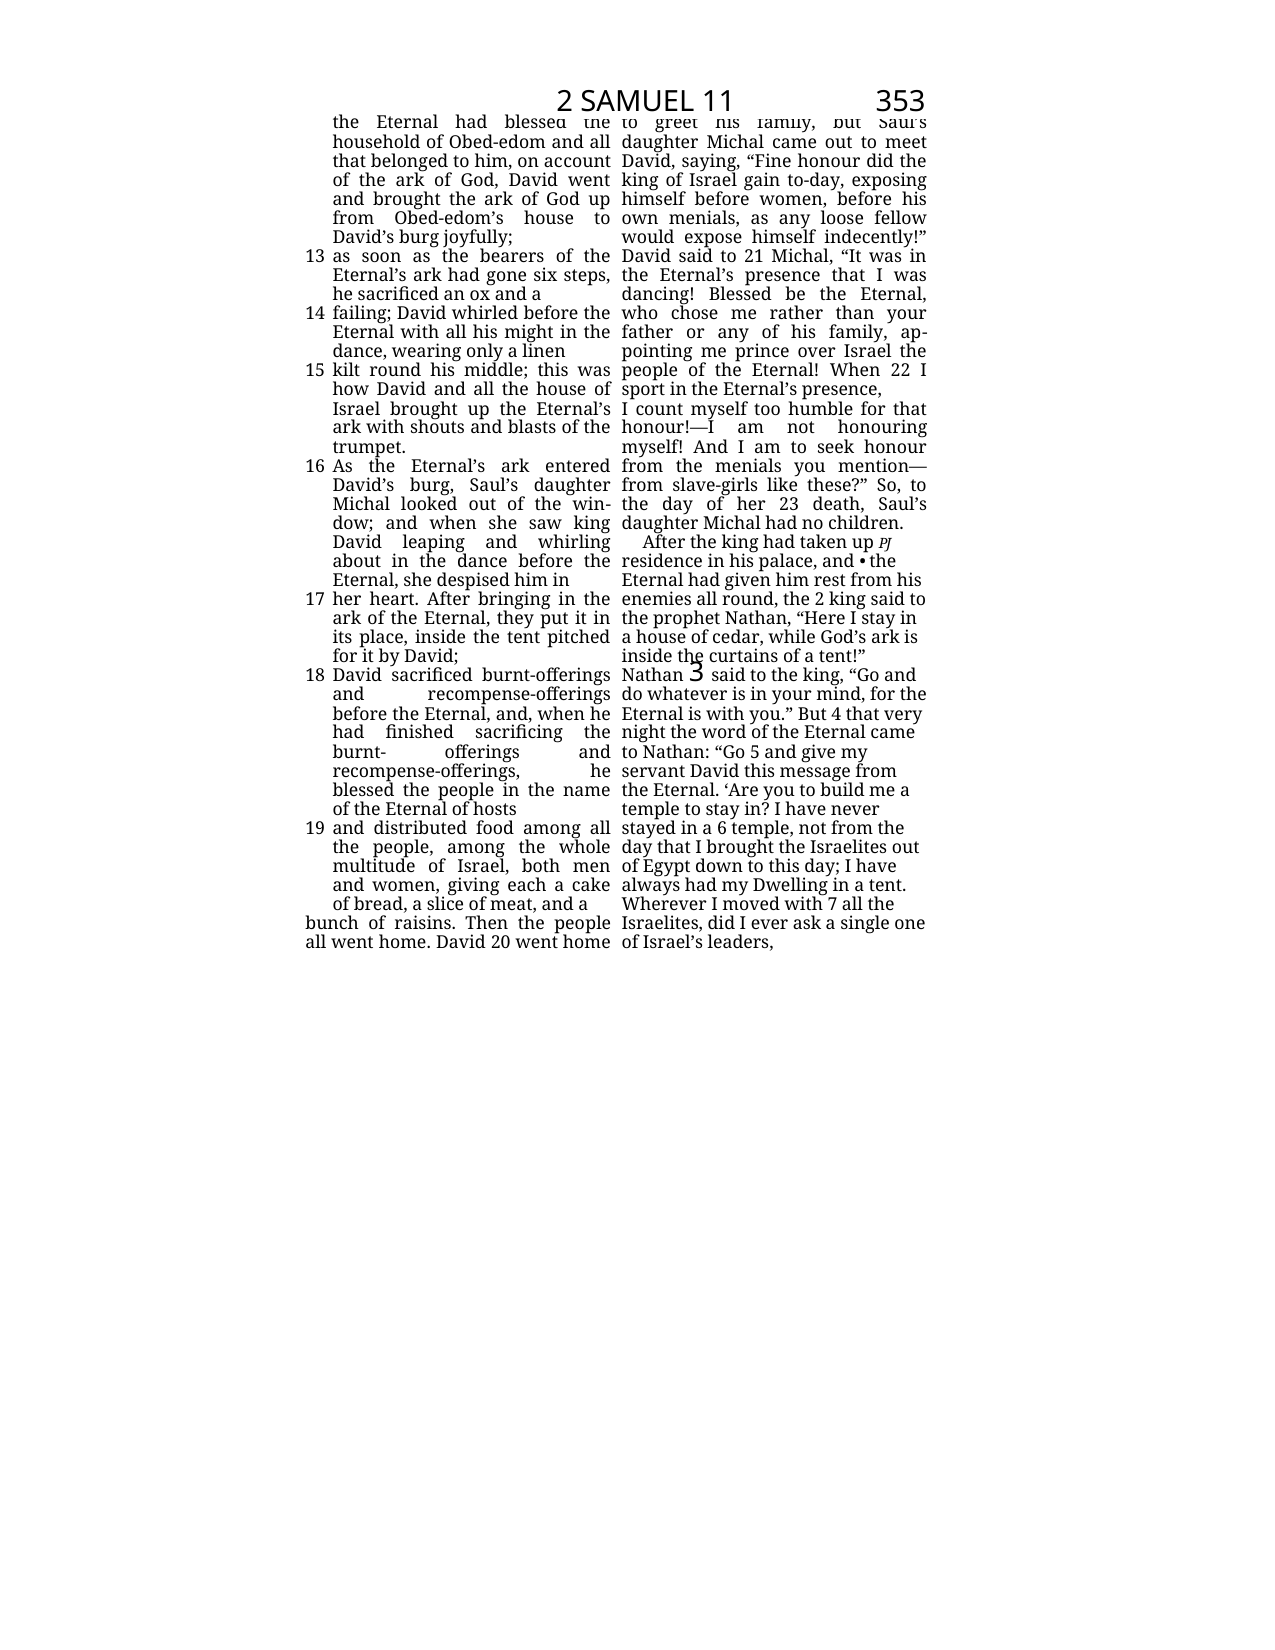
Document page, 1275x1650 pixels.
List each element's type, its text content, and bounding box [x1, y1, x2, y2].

text bunch of raisins. Then the peo­ple all went home. David 20 went home [305, 914, 611, 952]
text After the king had taken up pj residence in his palace, and • the Eternal had given him rest from his enemies all round, the 2 king said to the prophet Nathan, “Here I stay in a house of cedar, while God’s ark is inside the curtains of a tent!” Nathan 3 said to the king, “Go and do whatever is in your mind, for the Eternal is with you.” But 4 that very night the word of the Eternal came to Nathan: “Go 5 and give my servant David this message from the Eternal. ‘Are you to build me a temple to stay in? I have never stayed in a 6 temple, not from the day that I brought the Israelites out of Egypt down to this day; I have always had my Dwelling in a tent. Wherever I moved with 7 all the Israelites, did I ever ask a single one of Israel’s leaders, [621, 533, 927, 952]
text I count myself too humble for that honour!—I am not honour­ing myself! And I am to seek honour from the menials you mention—from slave-girls like these?” So, to the day of her 23 death, Saul’s daughter Michal had no children. [621, 400, 927, 533]
list kilt round his middle; this was how David and all the house of Israel brought up the Eter­nal’s ark with shouts and blasts of the trumpet. [305, 362, 611, 457]
list and distributed food among all the people, among the whole multitude of Israel, both men and women, giving each a cake of bread, a slice of meat, and a [305, 819, 611, 914]
list the Eternal had blessed the household of Obed-edom and all that belonged to him, on ac­count of the ark of God, David went and brought the ark of God up from Obed-edom’s house to David’s burg joyfully; [305, 114, 611, 247]
list David sacrificed burnt-offerings and recompense-offerings before the Eternal, and, when he had finished sacrificing the burnt- offerings and recompense-offer­ings, he blessed the people in the name of the Eternal of hosts [305, 667, 611, 819]
text to greet his family, but Saul’s daughter Michal came out to meet David, saying, “Fine honour did the king of Israel gain to-day, exposing himself before women, before his own menials, as any loose fellow would expose himself indecently!” David said to 21 Michal, “It was in the Eternal’s presence that I was dancing! Blessed be the Eternal, who chose me rather than your father or any of his family, ap­pointing me prince over Israel the people of the Eternal! When 22 I sport in the Eternal’s presence, [621, 114, 927, 400]
list failing; David whirled before the Eternal with all his might in the dance, wearing only a linen [305, 304, 611, 362]
list her heart. After bringing in the ark of the Eternal, they put it in its place, inside the tent pitched for it by David; [305, 590, 611, 667]
list as soon as the bearers of the Eternal’s ark had gone six steps, he sacrificed an ox and a [305, 247, 611, 304]
list As the Eternal’s ark entered David’s burg, Saul’s daughter Michal looked out of the win­dow; and when she saw king David leaping and whirling about in the dance before the Eternal, she despised him in [305, 457, 611, 590]
